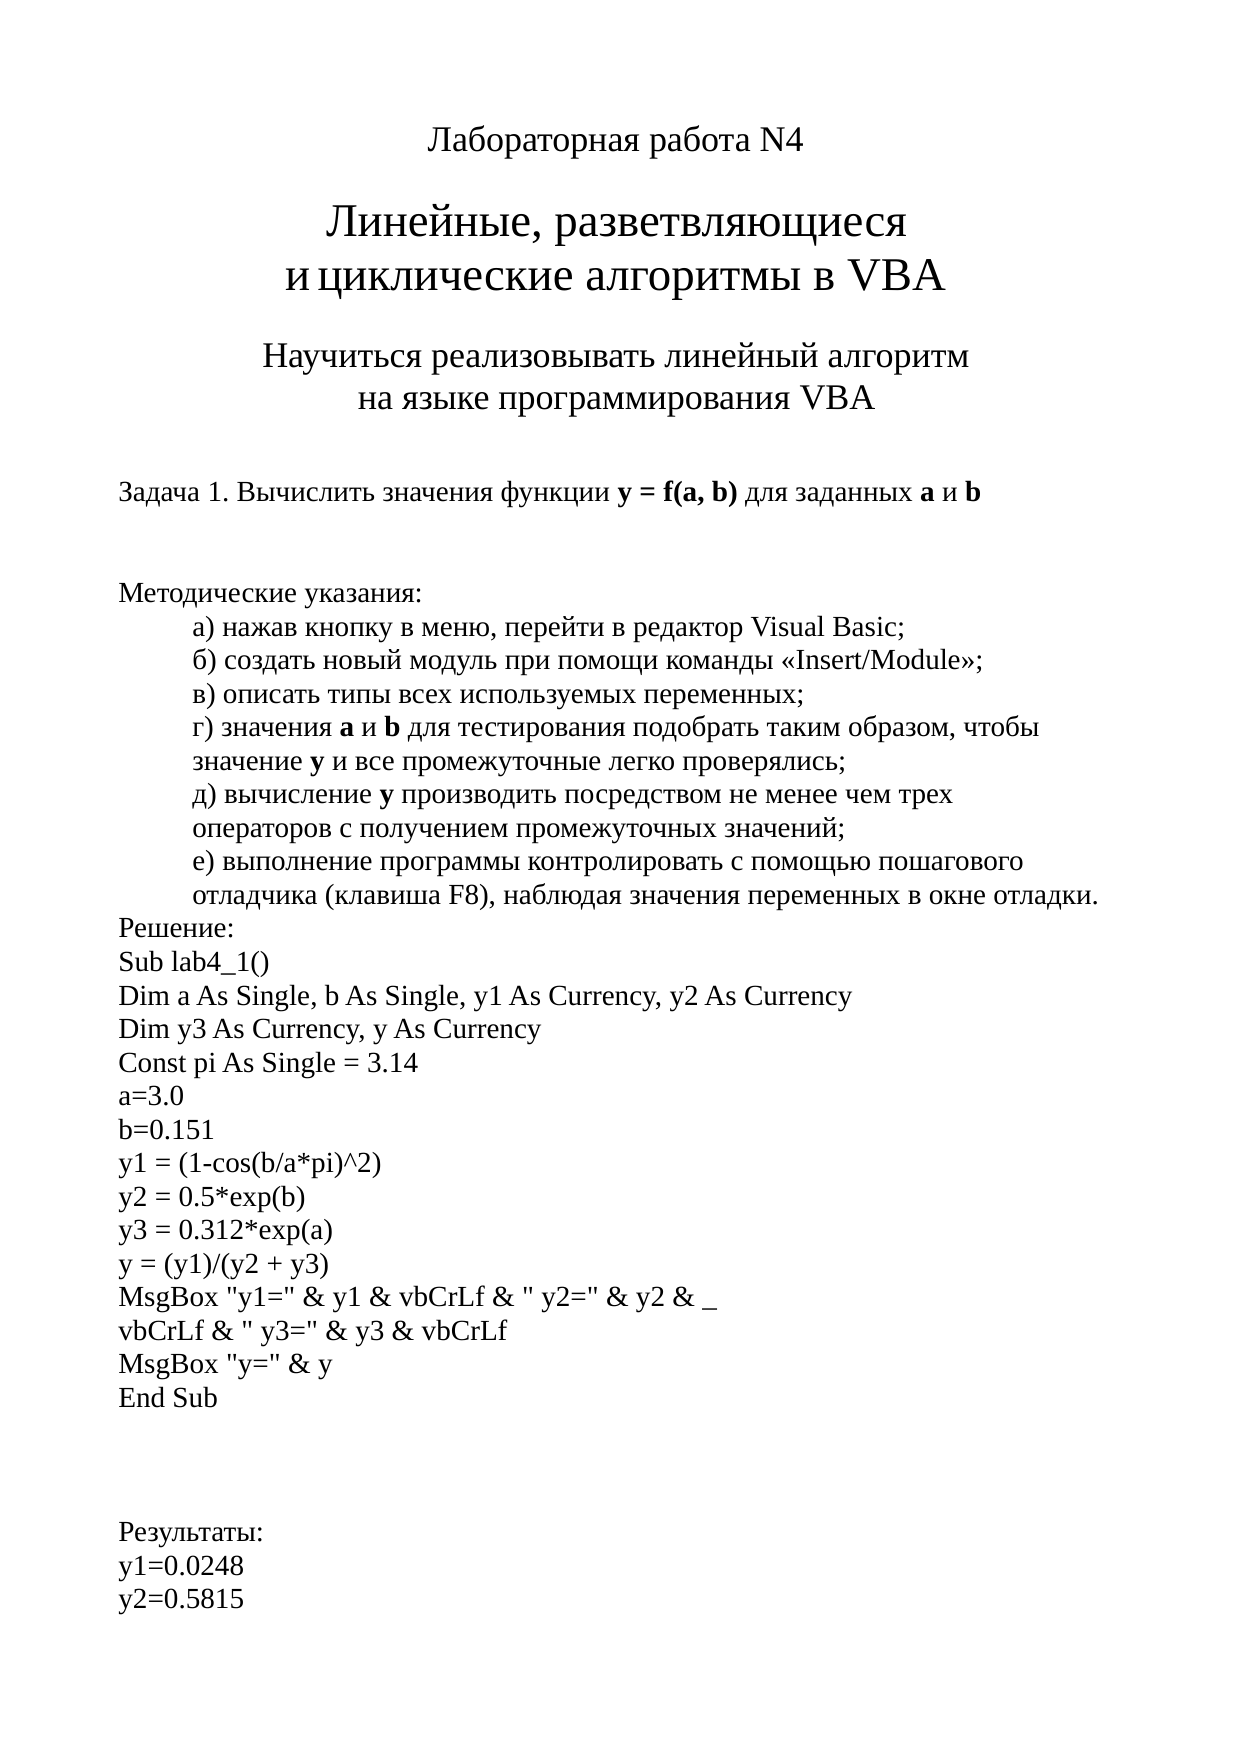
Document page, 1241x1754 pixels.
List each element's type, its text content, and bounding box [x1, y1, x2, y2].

text Задача 1. Вычислить значения функции y = f(a, b) для заданных a и b [118, 417, 1122, 508]
text y1 = (1-cos(b/a*pi)^2) [118, 1145, 1122, 1179]
text y1=0.0248 [118, 1548, 1122, 1581]
text Научиться реализовывать линейный алгоритм на языке программирования VBA [118, 301, 1122, 417]
text Sub lab4_1() [118, 944, 1122, 978]
text MsgBox "y1=" & y1 & vbCrLf & " y2=" & y2 & _ [118, 1279, 1122, 1313]
text Решение: [118, 911, 1122, 944]
text vbCrLf & " y3=" & y3 & vbCrLf [118, 1313, 1122, 1347]
text y2 = 0.5*exp(b) [118, 1179, 1122, 1212]
text Dim a As Single, b As Single, y1 As Currency, y2 As Currency [118, 978, 1122, 1011]
text y3 = 0.312*exp(a) [118, 1212, 1122, 1246]
text Результаты: [118, 1514, 1122, 1548]
text y2=0.5815 [118, 1581, 1122, 1615]
text a=3.0 [118, 1078, 1122, 1112]
text Лабораторная работа N4 [118, 118, 1122, 159]
text Линейные, разветвляющиеся и циклические алгоритмы в VBA [118, 159, 1122, 301]
text Const pi As Single = 3.14 [118, 1045, 1122, 1078]
text b=0.151 [118, 1112, 1122, 1145]
text Методические указания: а) нажав кнопку в меню, перейти в редактор Visual Basic; б) создать новый модуль при помощи команды «Insert/Module»; в) описать типы всех используемых переменных; г) значения а и b для тестирования подобрать таким образом, чтобы значение y и все промежуточные легко проверялись; д) вычисление y производить посредством не менее чем трех операторов с получением промежуточных значений; е) выполнение программы контролировать с помощью пошагового отладчика (клавиша F8), наблюдая значения переменных в окне отладки. [118, 542, 1122, 911]
text Dim y3 As Currency, y As Currency [118, 1011, 1122, 1045]
text End Sub [118, 1380, 1122, 1414]
text y = (y1)/(y2 + y3) [118, 1246, 1122, 1279]
text MsgBox "y=" & y [118, 1347, 1122, 1380]
